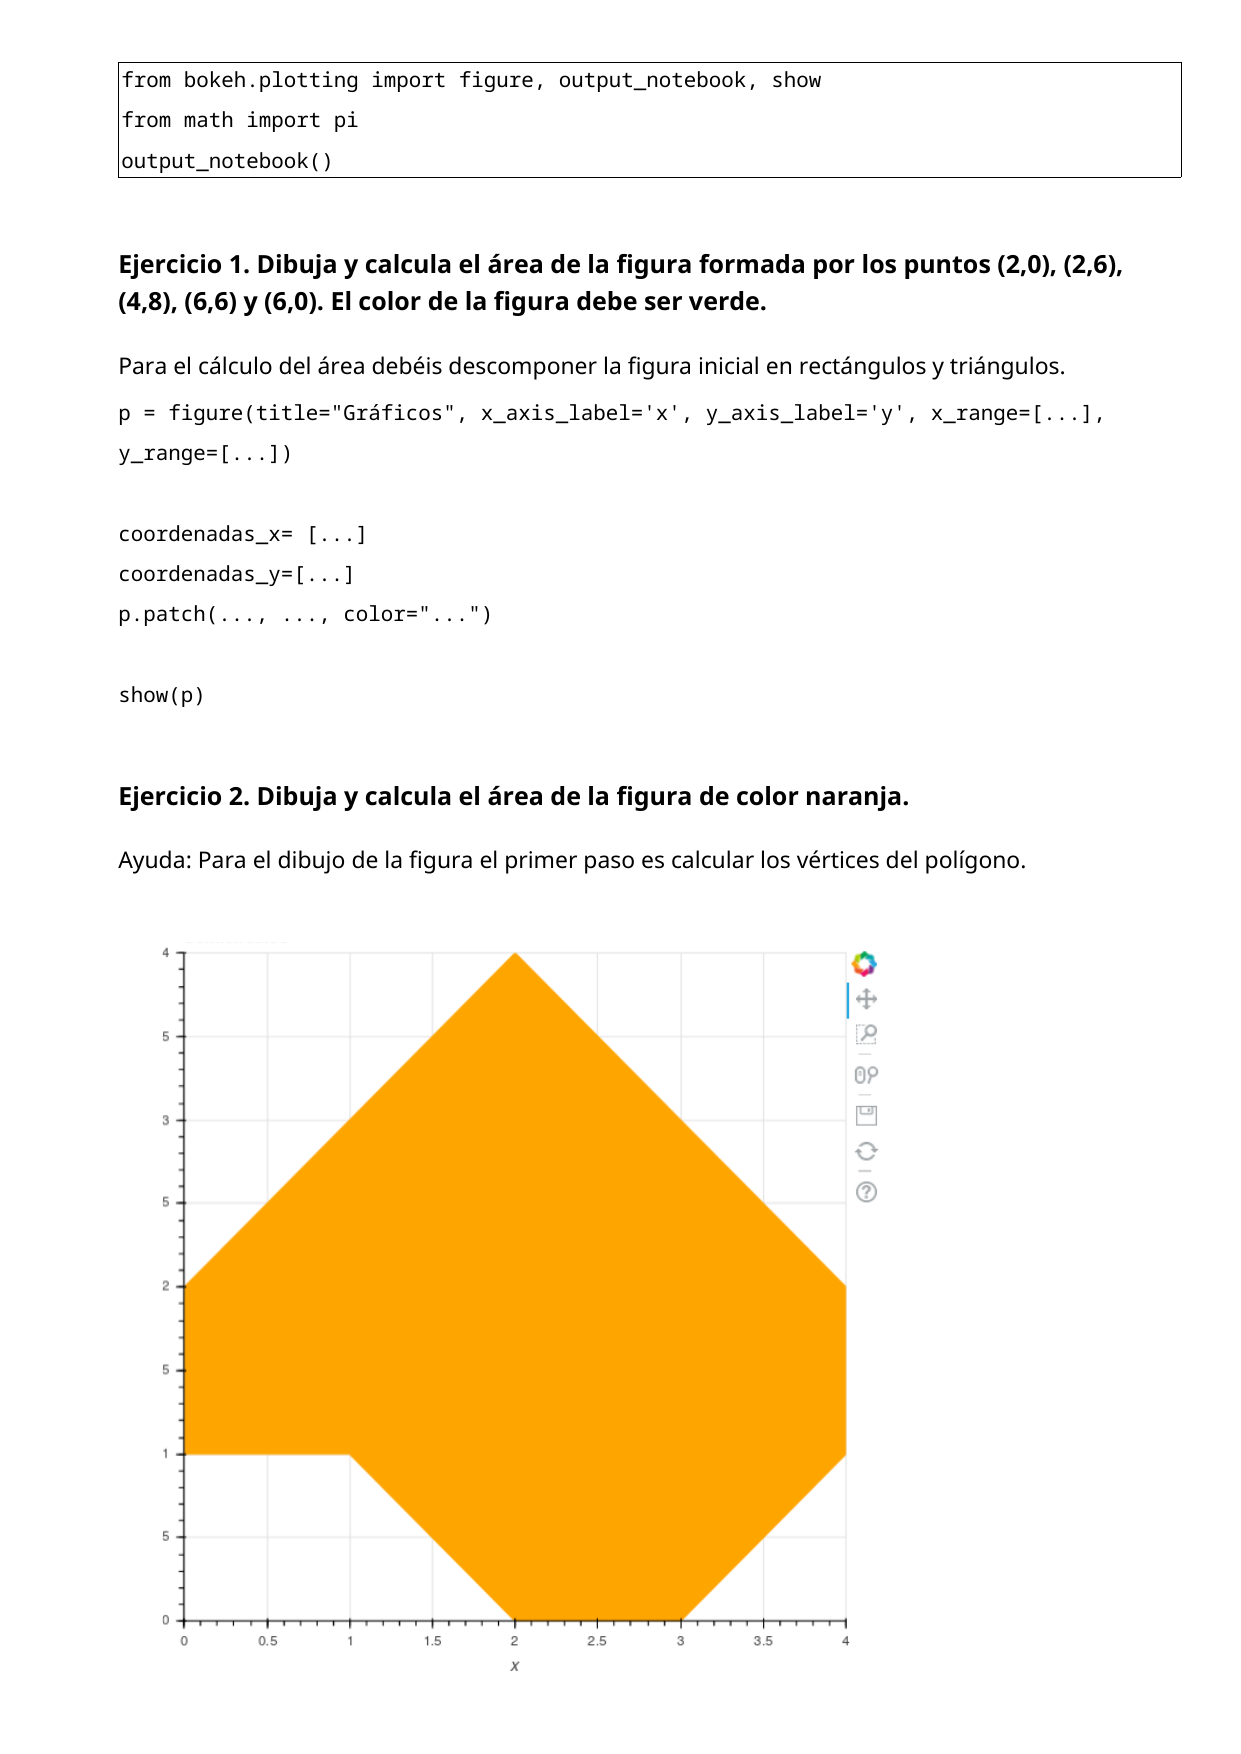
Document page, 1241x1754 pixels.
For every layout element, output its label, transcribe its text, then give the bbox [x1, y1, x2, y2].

text show(p) [118, 680, 1181, 709]
text from bokeh.plotting import figure, output_notebook, show [119, 63, 1181, 93]
text coordenadas_y=[...] [118, 559, 1181, 588]
text output_notebook() [119, 143, 1181, 177]
subtitle Ejercicio 2. Dibuja y calcula el área de la figura de color naranja. [118, 778, 1181, 812]
subtitle Ejercicio 1. Dibuja y calcula el área de la figura formada por los puntos (2,0), (2,6), (4,8), (6,6) y (6,0). El color de la figura debe ser verde. [118, 247, 1181, 318]
text p.patch(..., ..., color="...") [118, 599, 1181, 628]
text p = figure(title="Gráficos", x_axis_label='x', y_axis_label='y', x_range=[...], y_range=[...]) [118, 398, 1181, 467]
subtitle Para el cálculo del área debéis descomponer la figura inicial en rectángulos y triángulos. [118, 349, 1181, 381]
subtitle Ayuda: Para el dibujo de la figura el primer paso es calcular los vértices del polígono. [118, 844, 1181, 875]
text coordenadas_x= [...] [118, 519, 1181, 547]
picture [162, 942, 898, 1685]
text from math import pi [119, 102, 1181, 134]
